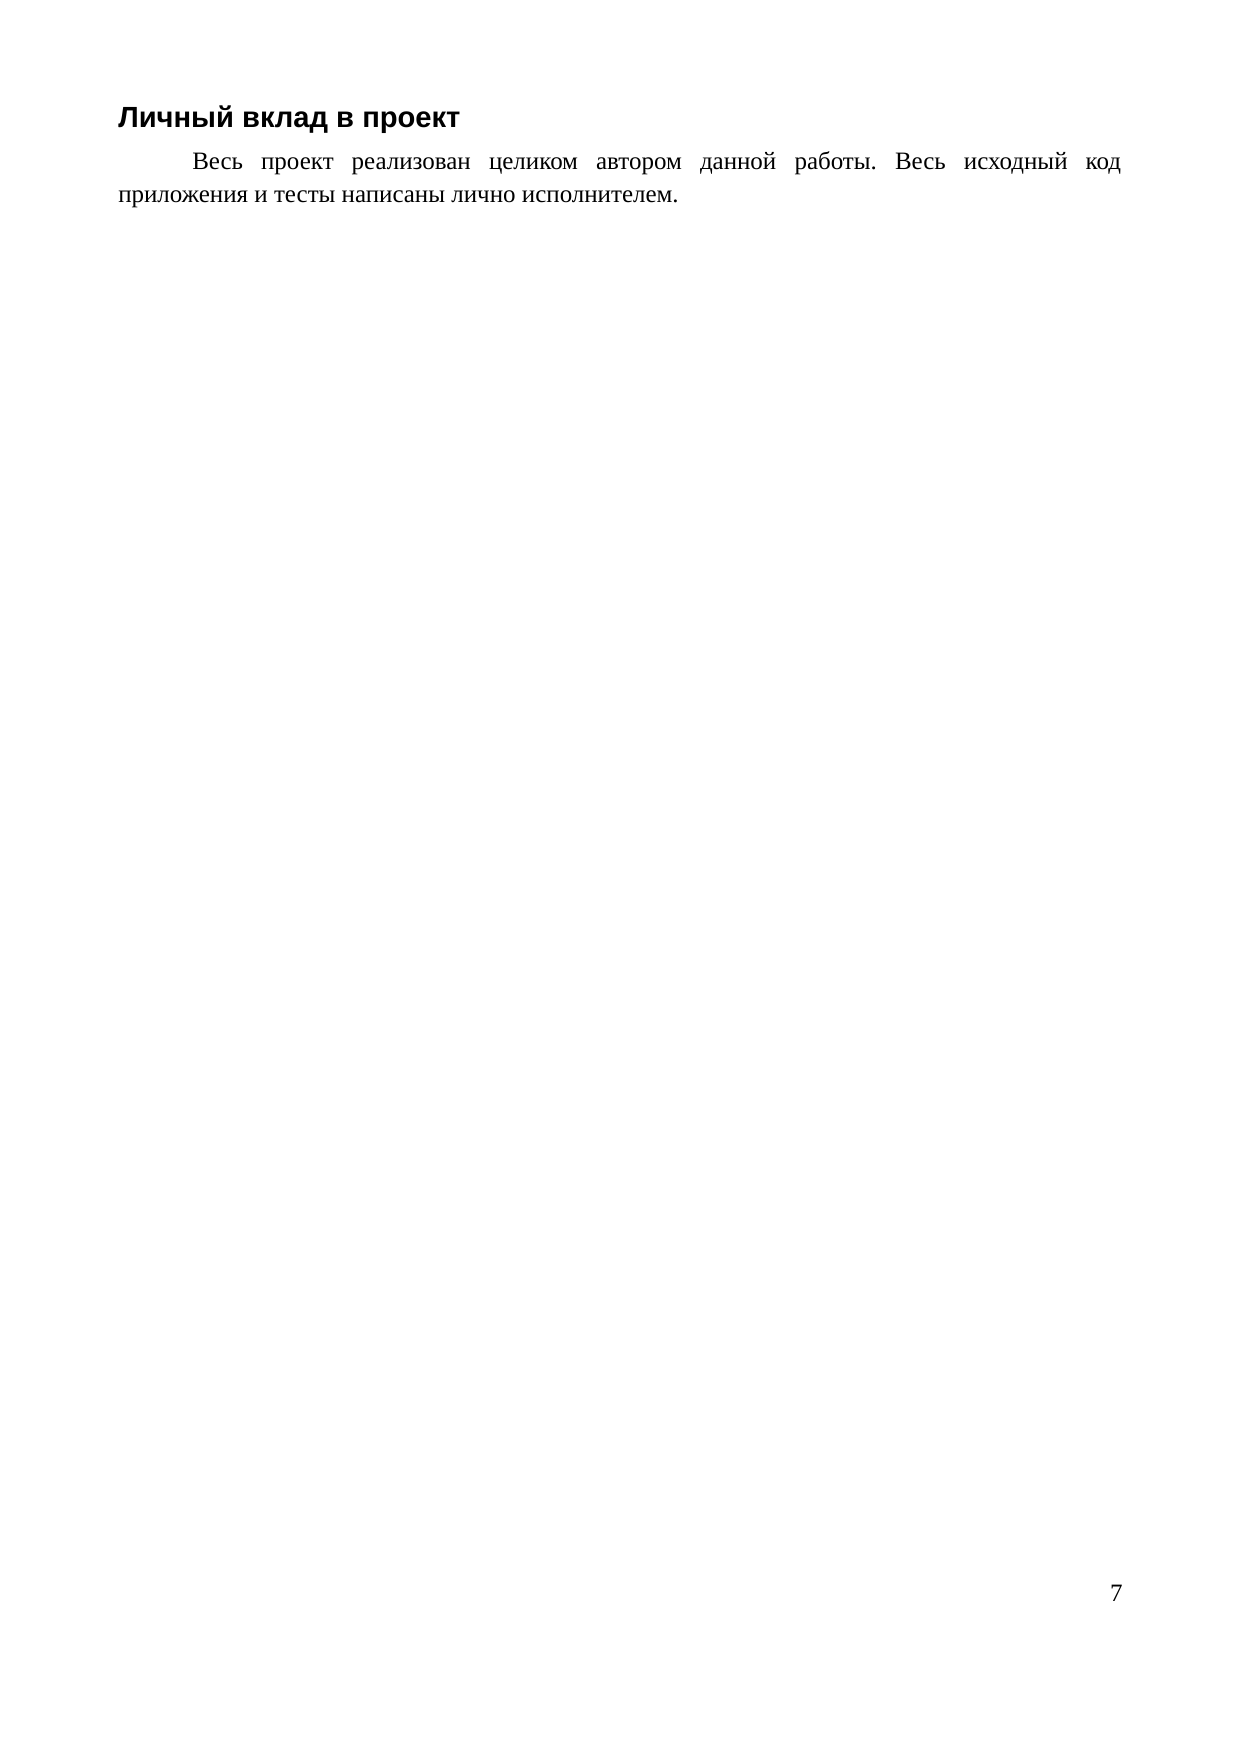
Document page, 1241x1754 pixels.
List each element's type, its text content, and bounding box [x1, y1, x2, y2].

text Весь проект реализован целиком автором данной работы. Весь исходный код приложения и тесты написаны лично исполнителем. [118, 146, 1122, 208]
list Личный вклад в проект [118, 100, 1122, 133]
